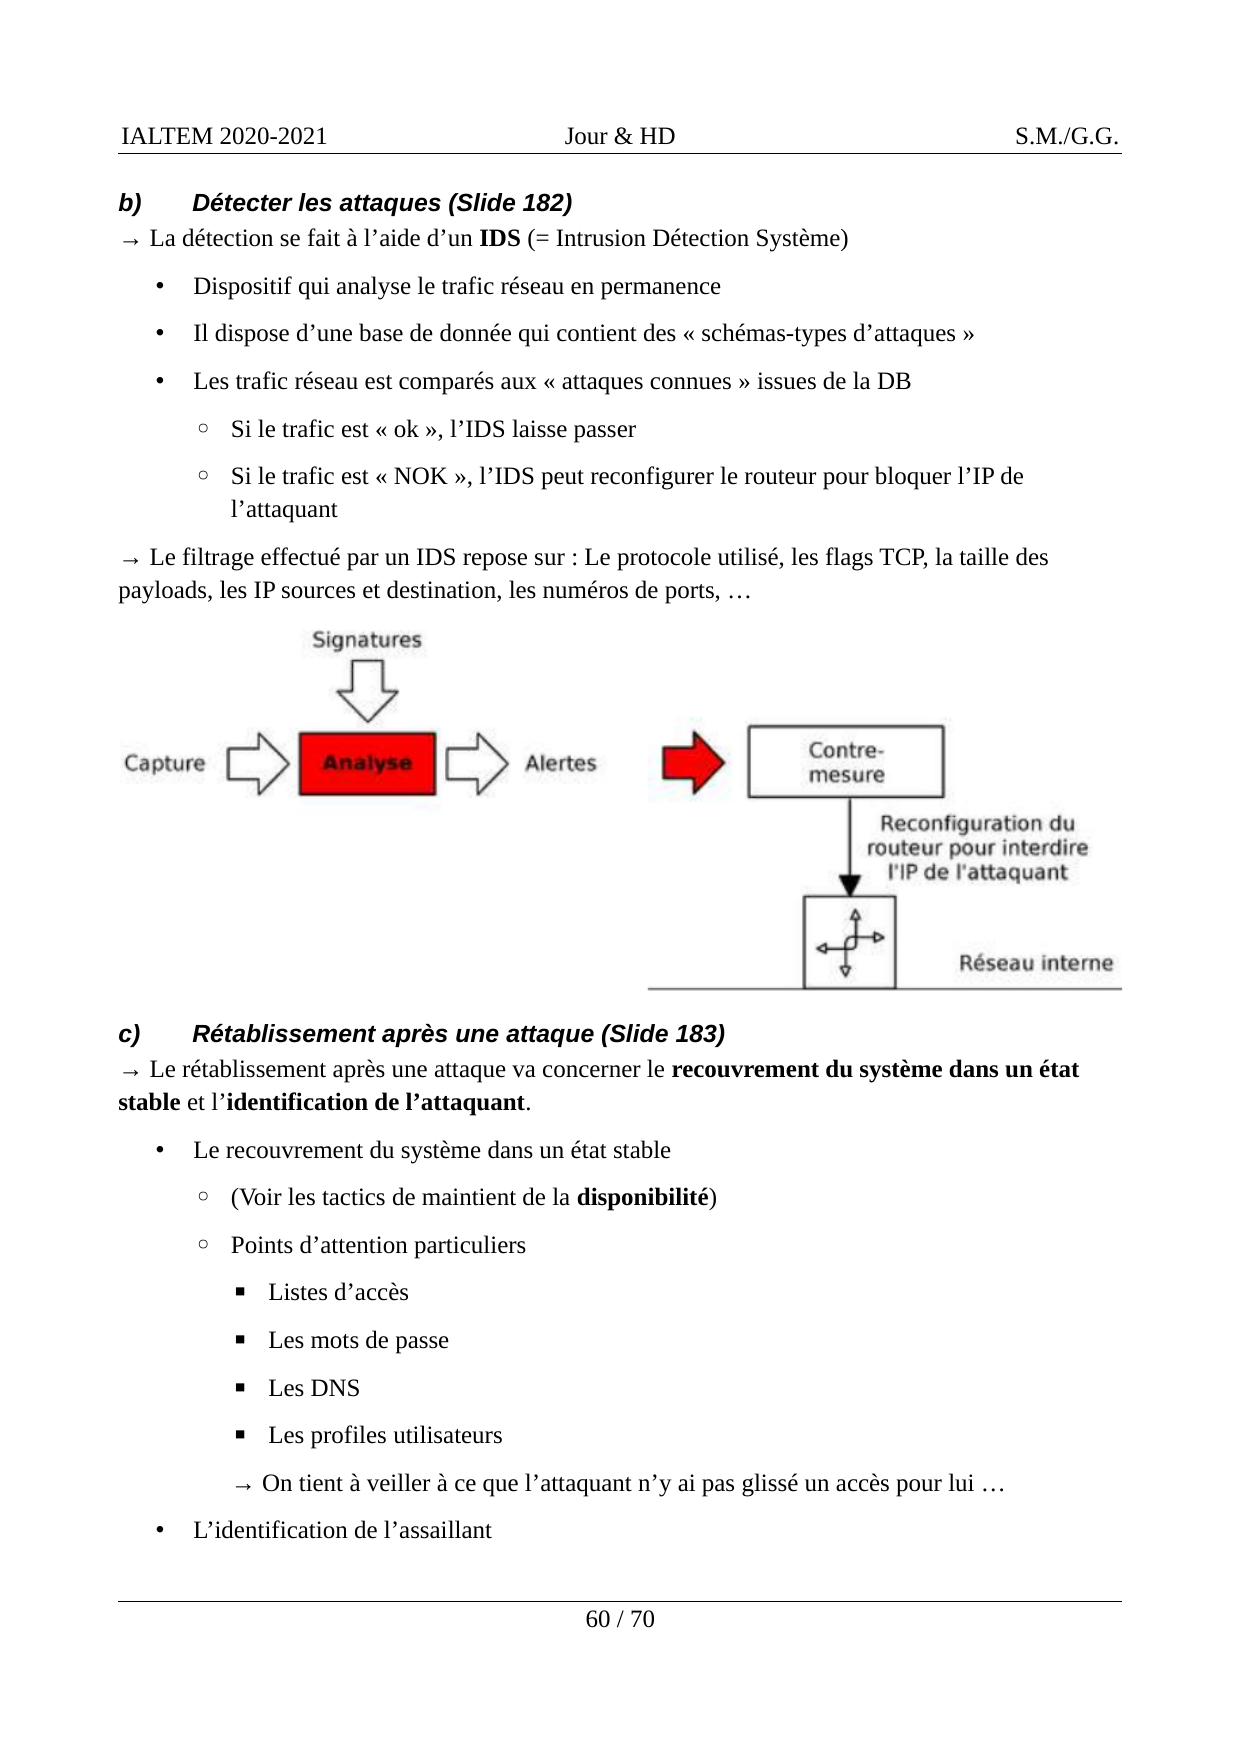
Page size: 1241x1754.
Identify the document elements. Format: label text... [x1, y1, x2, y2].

list Les mots de passe [231, 1325, 1122, 1354]
list Les DNS [231, 1373, 1122, 1401]
subtitle Détecter les attaques (Slide 182) [118, 188, 1122, 217]
picture [118, 622, 1123, 995]
list (Voir les tactics de maintient de la disponibilité) [193, 1182, 1122, 1211]
list Listes d’accès [231, 1277, 1122, 1306]
text → La détection se fait à l’aide d’un IDS (= Intrusion Détection Système) [118, 223, 1122, 252]
list Points d’attention particuliers [193, 1230, 1122, 1259]
list Si le trafic est « NOK », l’IDS peut reconfigurer le routeur pour bloquer l’IP de l’attaquant [193, 461, 1122, 523]
list Si le trafic est « ok », l’IDS laisse passer [193, 414, 1122, 442]
list Le recouvrement du système dans un état stable [156, 1135, 1122, 1163]
list Les profiles utilisateurs [231, 1420, 1122, 1449]
list L’identification de l’assaillant [156, 1516, 1122, 1544]
list Les trafic réseau est comparés aux « attaques connues » issues de la DB [156, 366, 1122, 395]
subtitle Rétablissement après une attaque (Slide 183) [118, 1019, 1122, 1048]
list Dispositif qui analyse le trafic réseau en permanence [156, 271, 1122, 300]
text → Le filtrage effectué par un IDS repose sur : Le protocole utilisé, les flags TCP, la taille des payloads, les IP sources et destination, les numéros de ports, … [118, 542, 1122, 604]
list Il dispose d’une base de donnée qui contient des « schémas-types d’attaques » [156, 318, 1122, 347]
list → On tient à veiller à ce que l’attaquant n’y ai pas glissé un accès pour lui … [193, 1468, 1122, 1497]
text → Le rétablissement après une attaque va concerner le recouvrement du système dans un état stable et l’identification de l’attaquant. [118, 1054, 1122, 1116]
